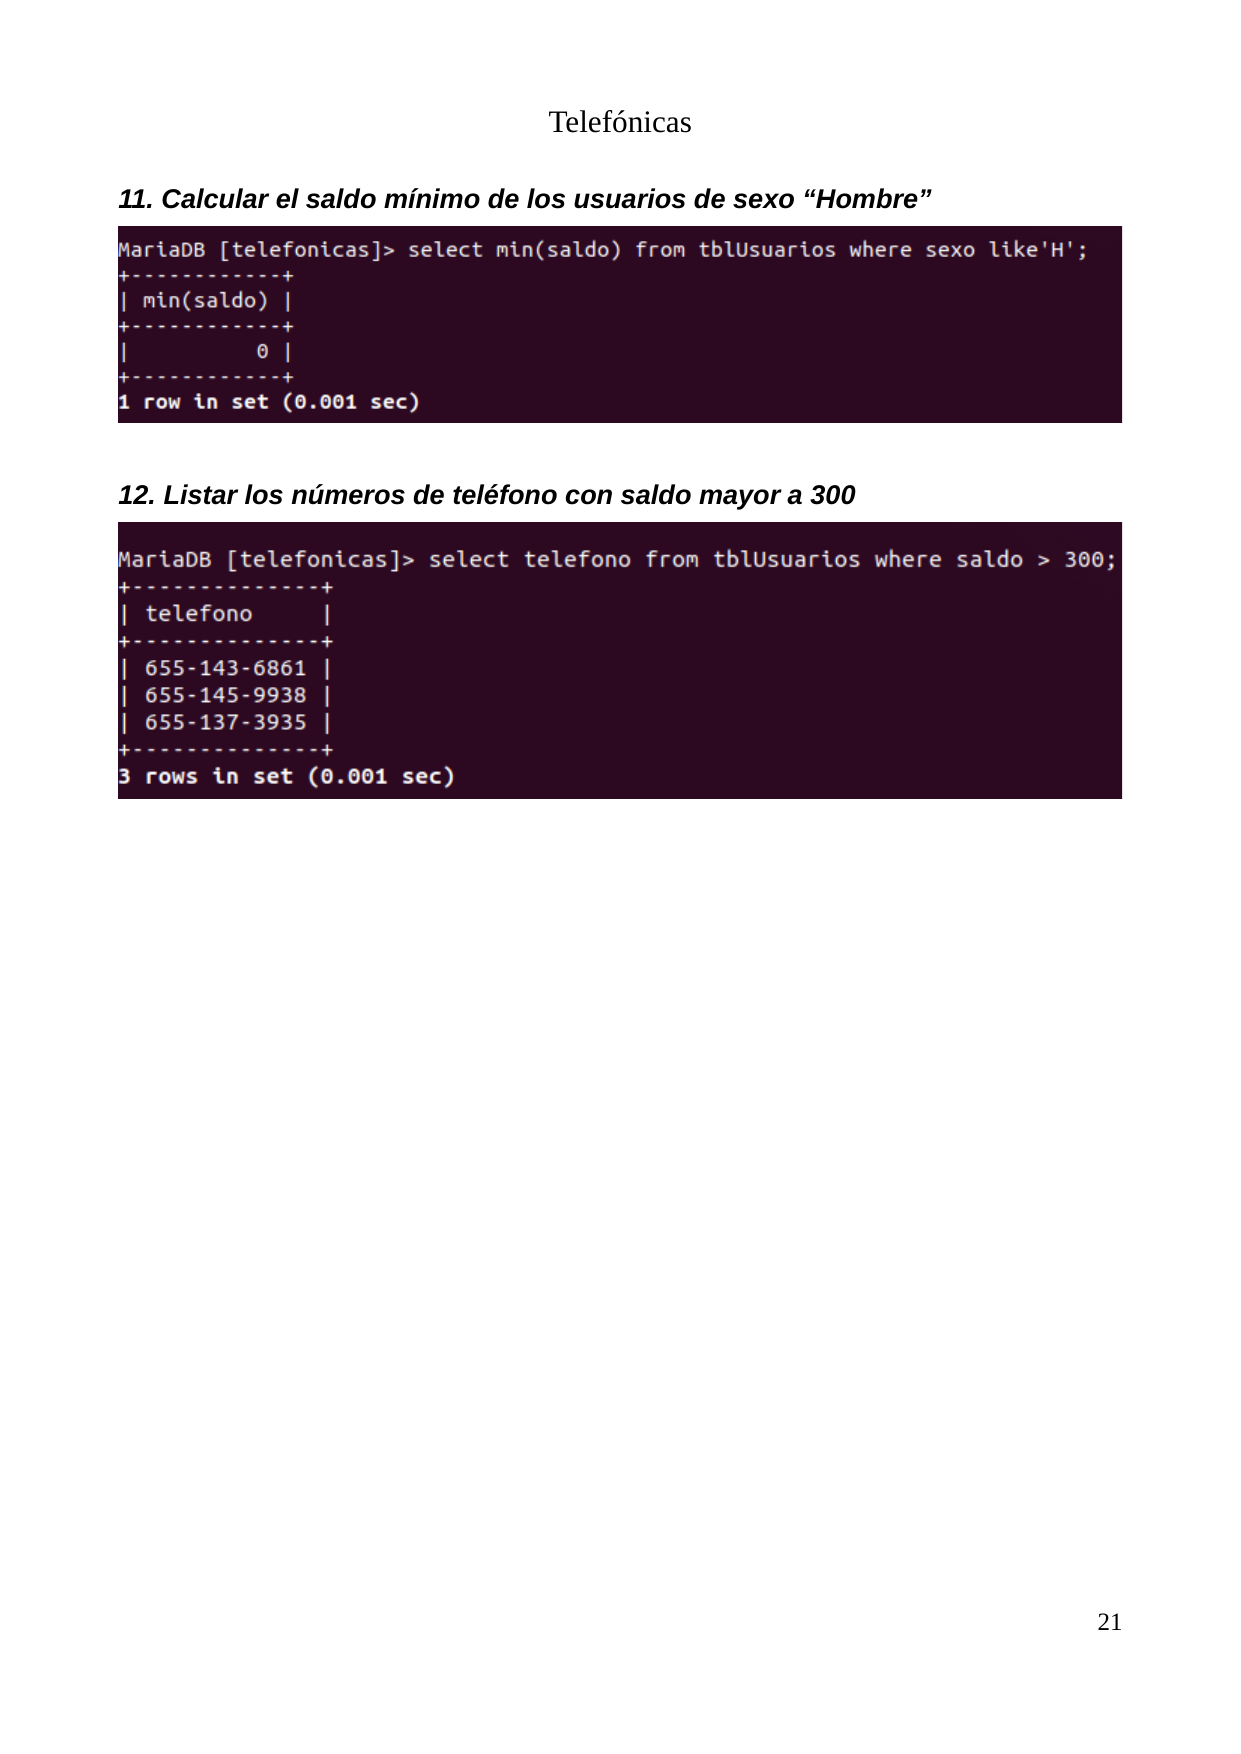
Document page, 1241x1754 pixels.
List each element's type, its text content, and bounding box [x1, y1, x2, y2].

picture [118, 522, 1123, 799]
picture [118, 226, 1123, 423]
subtitle 12. Listar los números de teléfono con saldo mayor a 300 [118, 479, 1122, 510]
subtitle 11. Calcular el saldo mínimo de los usuarios de sexo “Hombre” [118, 183, 1122, 214]
